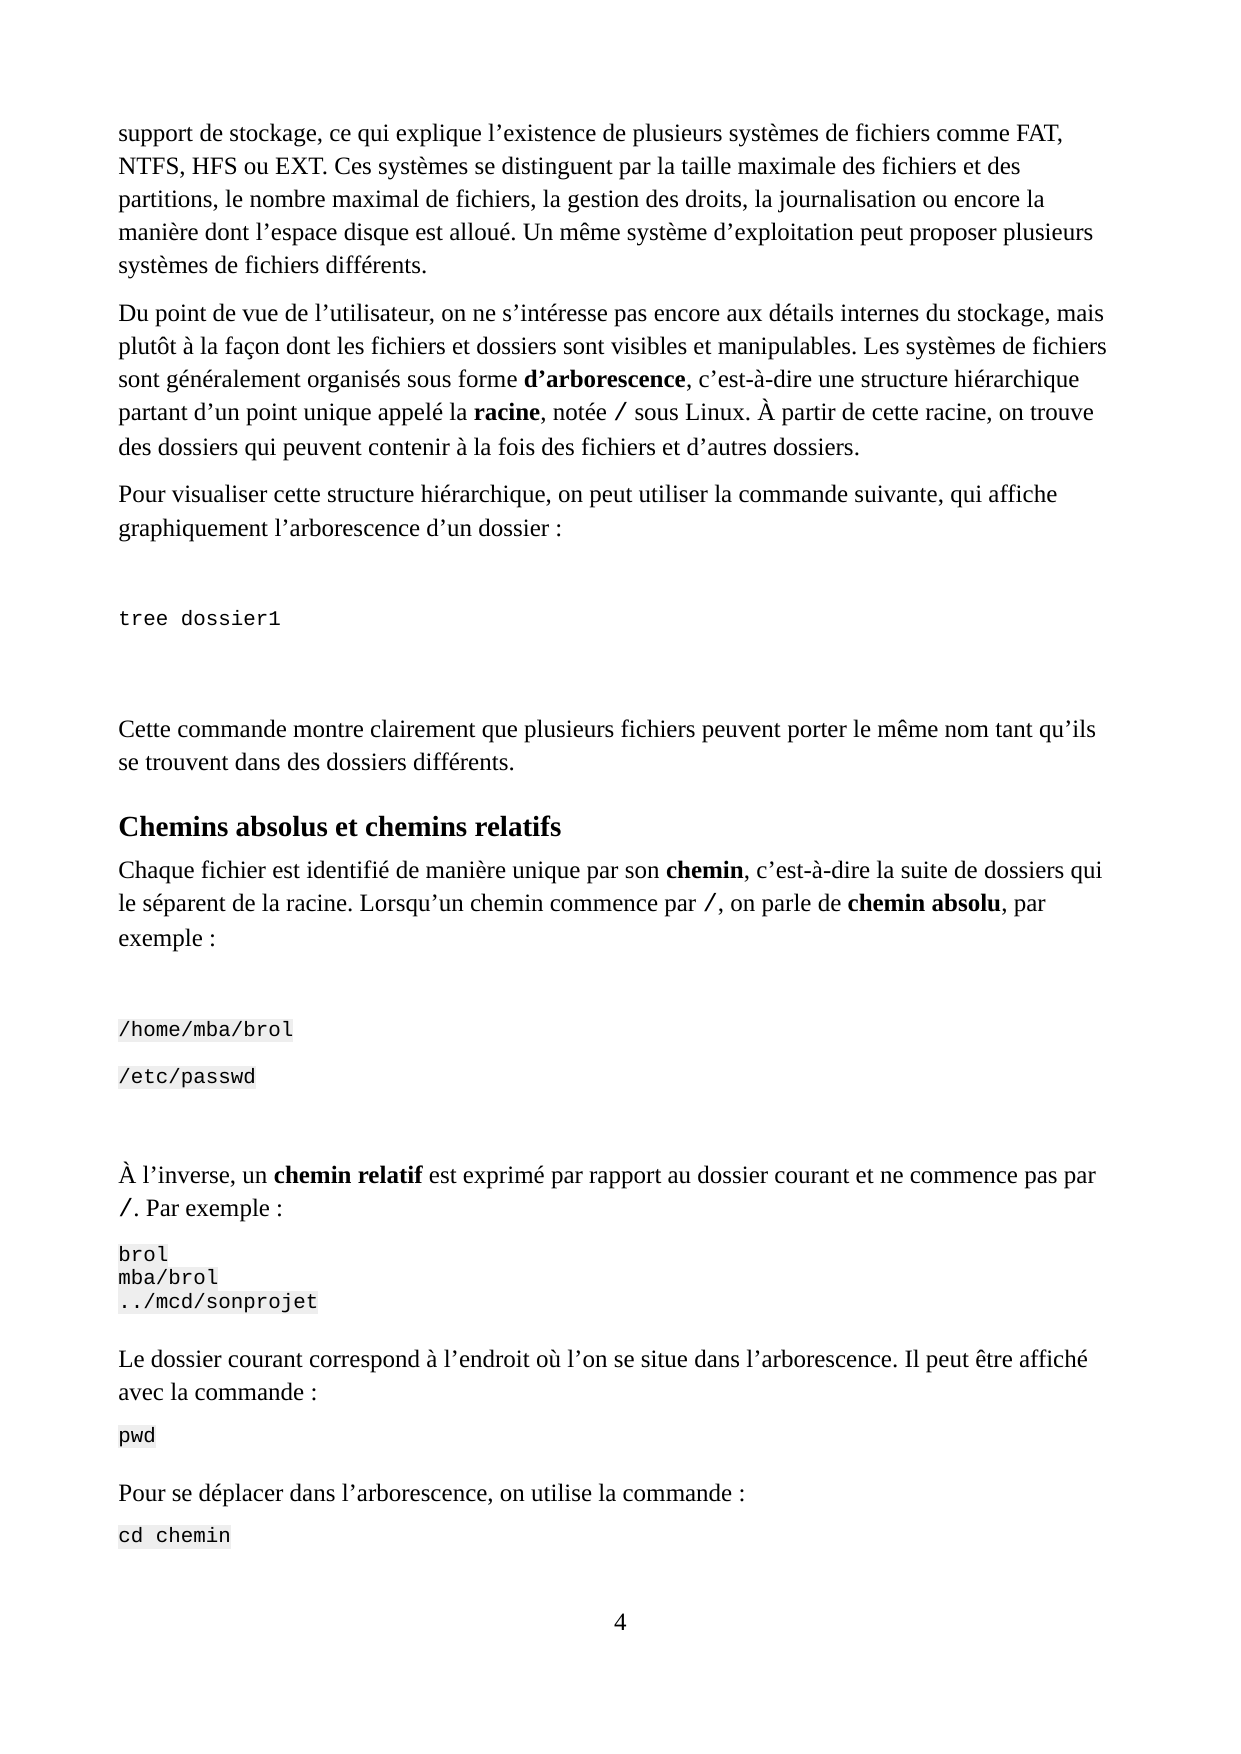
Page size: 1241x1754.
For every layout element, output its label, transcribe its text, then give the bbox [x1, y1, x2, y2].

text Le dossier courant correspond à l’endroit où l’on se situe dans l’arborescence. Il peut être affiché avec la commande : [118, 1344, 1122, 1406]
text À l’inverse, un chemin relatif est exprimé par rapport au dossier courant et ne commence pas par /. Par exemple : [118, 1161, 1122, 1224]
text ../mcd/sonprojet [118, 1291, 1122, 1314]
text support de stockage, ce qui explique l’existence de plusieurs systèmes de fichiers comme FAT, NTFS, HFS ou EXT. Ces systèmes se distinguent par la taille maximale des fichiers et des partitions, le nombre maximal de fichiers, la gestion des droits, la journalisation ou encore la manière dont l’espace disque est alloué. Un même système d’exploitation peut proposer plusieurs systèmes de fichiers différents. [118, 118, 1122, 279]
text Chaque fichier est identifié de manière unique par son chemin, c’est-à-dire la suite de dossiers qui le séparent de la racine. Lorsqu’un chemin commence par /, on parle de chemin absolu, par exemple : [118, 855, 1122, 952]
text tree dossier1 [118, 608, 1122, 631]
text /home/mba/brol [118, 1019, 1122, 1042]
text /etc/passwd [118, 1066, 1122, 1089]
text pwd [118, 1424, 1122, 1448]
text mba/brol [118, 1267, 1122, 1291]
text Du point de vue de l’utilisateur, on ne s’intéresse pas encore aux détails internes du stockage, mais plutôt à la façon dont les fichiers et dossiers sont visibles et manipulables. Les systèmes de fichiers sont généralement organisés sous forme d’arborescence, c’est-à-dire une structure hiérarchique partant d’un point unique appelé la racine, notée / sous Linux. À partir de cette racine, on trouve des dossiers qui peuvent contenir à la fois des fichiers et d’autres dossiers. [118, 298, 1122, 461]
text Pour se déplacer dans l’arborescence, on utilise la commande : [118, 1478, 1122, 1506]
subtitle Chemins absolus et chemins relatifs [118, 809, 1122, 843]
text cd chemin [118, 1525, 1122, 1549]
text brol [118, 1243, 1122, 1267]
text Pour visualiser cette structure hiérarchique, on peut utiliser la commande suivante, qui affiche graphiquement l’arborescence d’un dossier : [118, 479, 1122, 541]
text Cette commande montre clairement que plusieurs fichiers peuvent porter le même nom tant qu’ils se trouvent dans des dossiers différents. [118, 714, 1122, 776]
